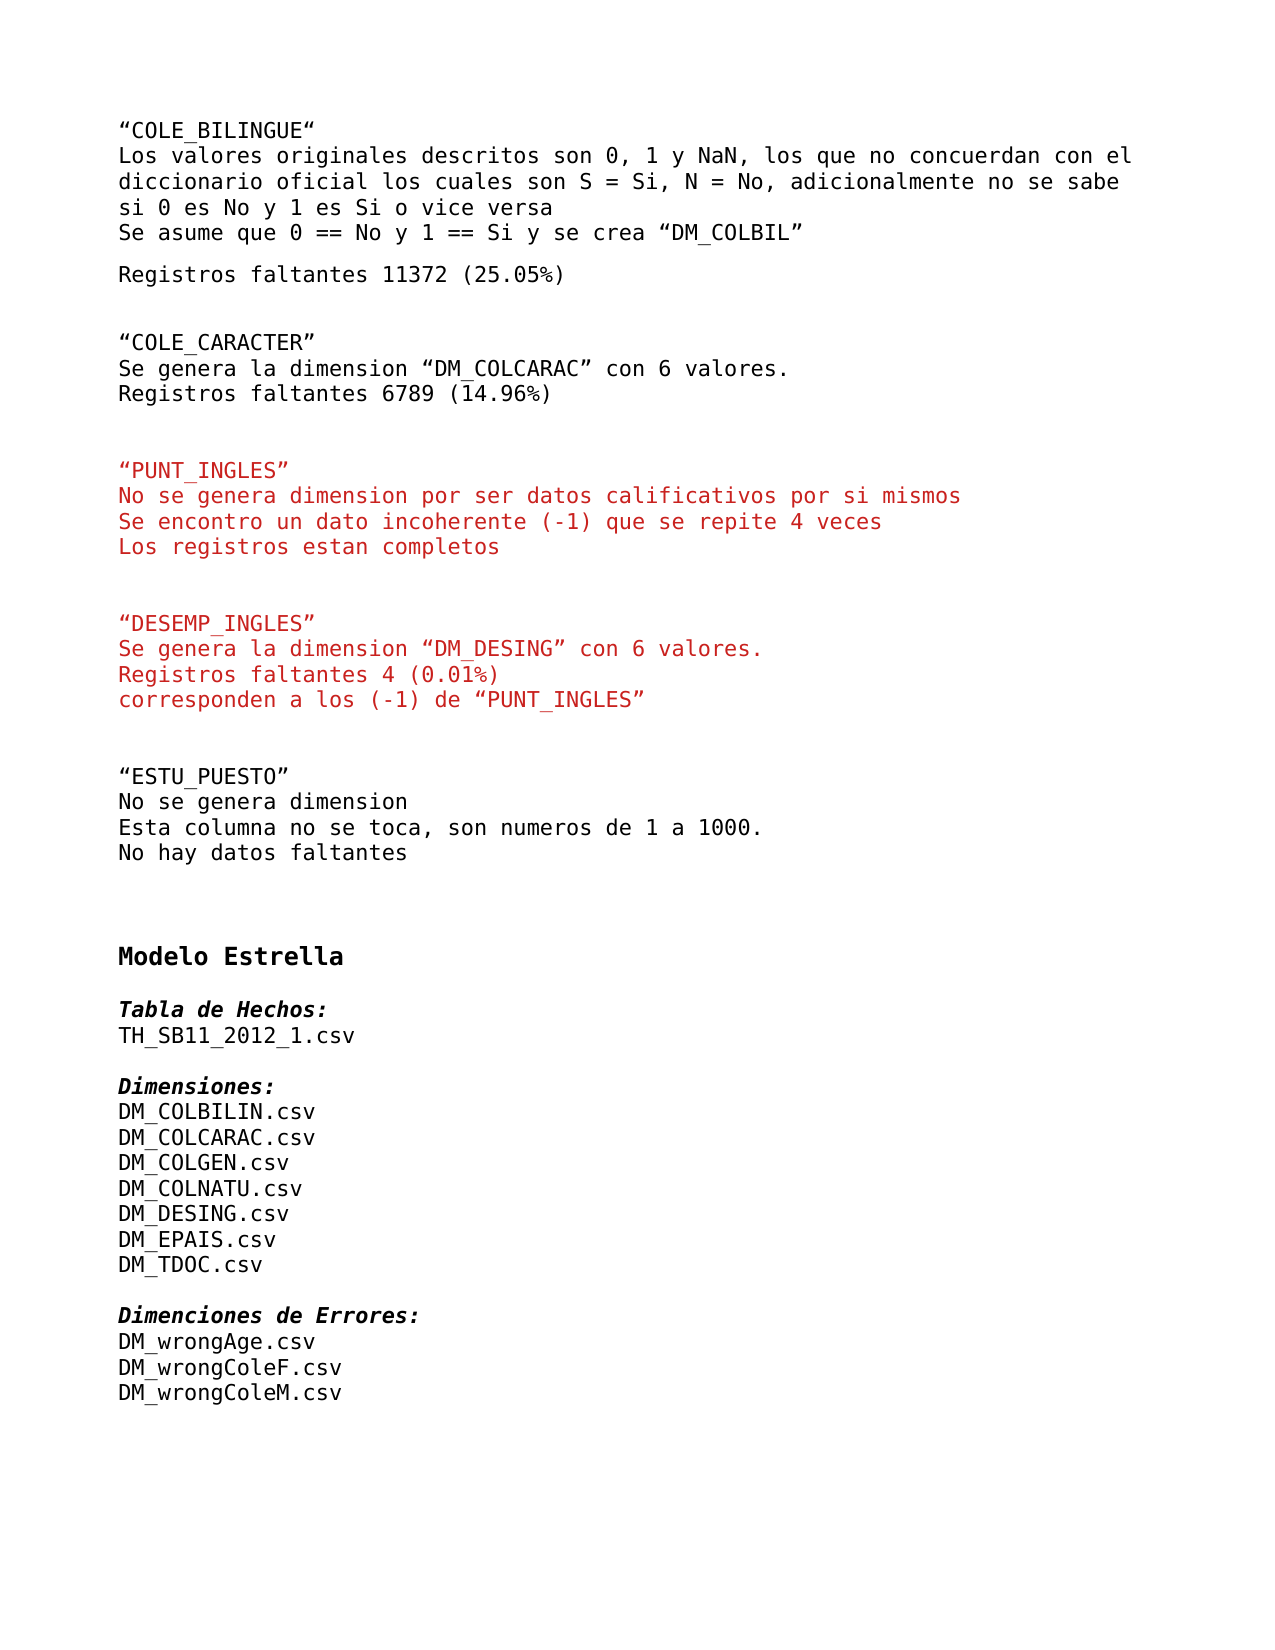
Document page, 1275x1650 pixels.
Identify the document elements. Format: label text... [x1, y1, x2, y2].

text Registros faltantes 4 (0.01%) [118, 662, 1157, 687]
text Registros faltantes 11372 (25.05%) [118, 262, 1157, 288]
list No se genera dimension [118, 789, 1157, 815]
text Registros faltantes 6789 (14.96%) [118, 381, 1157, 407]
list Tabla de Hechos: [118, 997, 1157, 1023]
list Dimenciones de Errores: [118, 1303, 1157, 1329]
list Esta columna no se toca, son numeros de 1 a 1000. [118, 815, 1157, 841]
list DM_wrongColeF.csv [118, 1354, 1157, 1380]
text Se encontro un dato incoherente (-1) que se repite 4 veces [118, 509, 1157, 534]
text “COLE_CARACTER” [118, 330, 1157, 356]
list DM_EPAIS.csv [118, 1227, 1157, 1252]
list No hay datos faltantes [118, 841, 1157, 866]
list DM_DESING.csv [118, 1201, 1157, 1227]
list DM_COLCARAC.csv [118, 1125, 1157, 1150]
list “COLE_BILINGUE“ [118, 118, 1157, 144]
list DM_COLBILIN.csv [118, 1099, 1157, 1125]
list TH_SB11_2012_1.csv [118, 1023, 1157, 1048]
list Dimensiones: [118, 1074, 1157, 1099]
text “PUNT_INGLES” [118, 458, 1157, 483]
list DM_TDOC.csv [118, 1252, 1157, 1278]
list DM_COLNATU.csv [118, 1176, 1157, 1201]
list Modelo Estrella [118, 943, 1157, 972]
text Se genera la dimension “DM_COLCARAC” con 6 valores. [118, 356, 1157, 381]
list DM_wrongColeM.csv [118, 1380, 1157, 1406]
text “DESEMP_INGLES” [118, 611, 1157, 636]
text Se genera la dimension “DM_DESING” con 6 valores. [118, 636, 1157, 662]
list DM_wrongAge.csv [118, 1329, 1157, 1354]
list Se asume que 0 == No y 1 == Si y se crea “DM_COLBIL” [118, 220, 1157, 246]
list “ESTU_PUESTO” [118, 764, 1157, 789]
text Los registros estan completos [118, 534, 1157, 560]
text No se genera dimension por ser datos calificativos por si mismos [118, 483, 1157, 509]
text corresponden a los (-1) de “PUNT_INGLES” [118, 687, 1157, 713]
list Los valores originales descritos son 0, 1 y NaN, los que no concuerdan con el diccionario oficial los cuales son S = Si, N = No, adicionalmente no se sabe si 0 es No y 1 es Si o vice versa [118, 144, 1157, 220]
list DM_COLGEN.csv [118, 1150, 1157, 1176]
